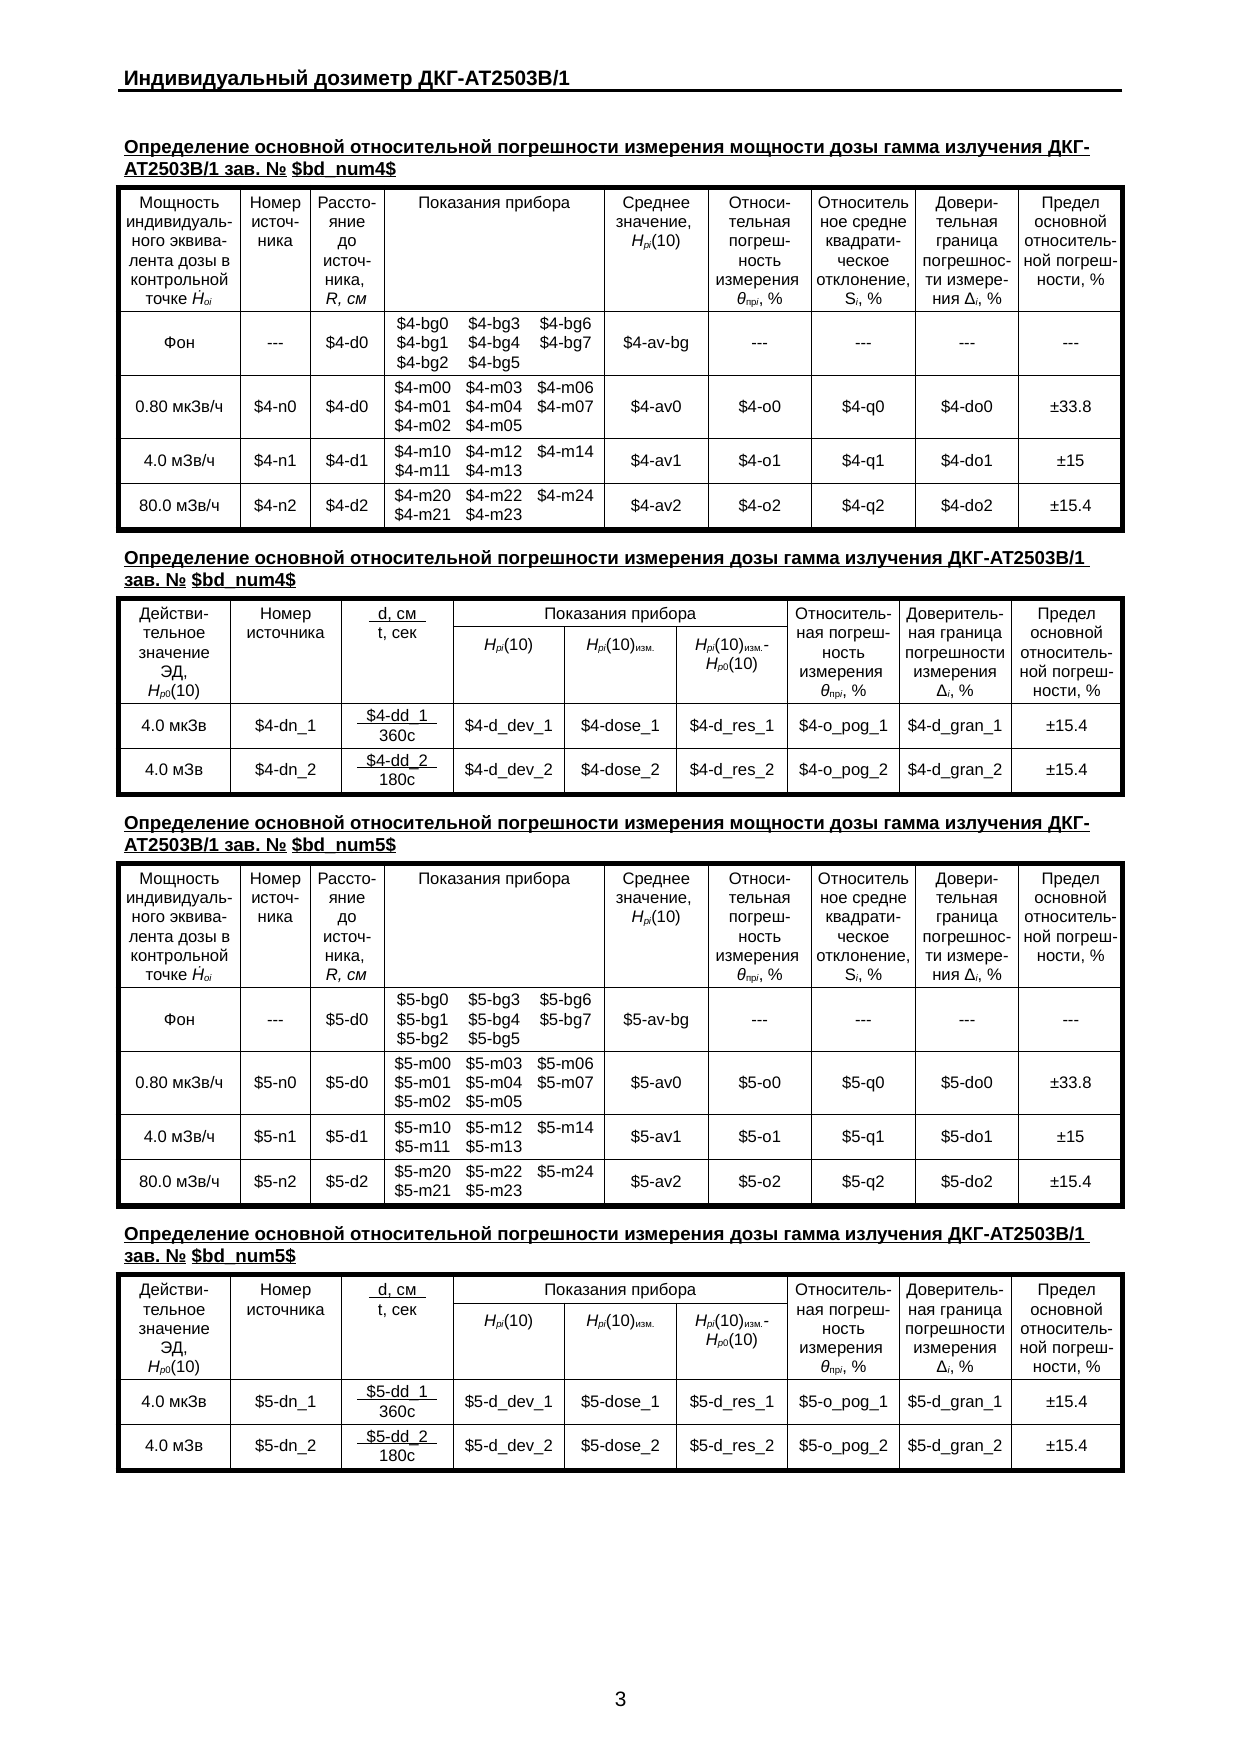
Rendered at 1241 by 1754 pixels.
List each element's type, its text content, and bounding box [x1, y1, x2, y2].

table_cell $5-do2 [916, 1160, 1018, 1203]
table_cell --- [916, 988, 1018, 1051]
table_cell $4-d1 [311, 439, 384, 483]
table_cell $5-d_dev_1 [454, 1380, 564, 1423]
table_cell $4-d_gran_1 [900, 704, 1011, 747]
table_cell $4-do2 [916, 484, 1018, 527]
table_cell $4-dd_2 180c [342, 749, 453, 792]
table_cell Относительное средне квадрати-ческое отклонение, Si, % [812, 866, 915, 987]
table_cell Среднее значение, Hpi(10) [605, 190, 708, 311]
table_cell $4-m10 $4-m11 $4-m12 $4-m13 $4-m14 [385, 439, 604, 483]
table_cell Номер источ-ника [241, 866, 310, 987]
table_cell ±33.8 [1019, 1052, 1120, 1114]
table_cell 4.0 мкЗв [121, 704, 230, 747]
table_cell Доверитель-ная граница погрешности измерения Δi, % [900, 601, 1011, 703]
table_cell Рассто-яние до источ-ника, R, см [311, 866, 384, 987]
table_cell Номер источника [231, 601, 341, 703]
table_cell Мощность индивидуаль-ного эквива-лента дозы в контрольной точке Ḣoi [121, 190, 240, 311]
table_cell $5-m00 $5-m01 $5-m02 $5-m03 $5-m04 $5-m05 $5-m06 $5-m07 [385, 1052, 604, 1114]
table_cell $5-o0 [709, 1052, 811, 1114]
table_cell Относительное средне квадрати-ческое отклонение, Si, % [812, 190, 915, 311]
table_cell Предел основной относитель-ной погреш-ности, % [1019, 190, 1120, 311]
table_cell Действи-тельное значение ЭД, Hp0(10) [121, 601, 230, 703]
table_cell $5-d_gran_1 [900, 1380, 1011, 1423]
table_header Определение основной относительной погрешности измерения мощности дозы гамма излучения ДКГ-АТ2503B/1 зав. № $bd_num4$ [118, 121, 1122, 185]
table_cell $4-bg0 $4-bg1 $4-bg2 $4-bg3 $4-bg4 $4-bg5 $4-bg6 $4-bg7 [385, 312, 604, 374]
table_cell $4-av-bg [605, 312, 708, 374]
table_cell --- [1019, 312, 1120, 374]
table_cell ±15.4 [1012, 749, 1120, 792]
table_cell $4-d_dev_1 [454, 704, 564, 747]
table_cell --- [709, 312, 811, 374]
table_cell Довери-тельная граница погрешнос-ти измере-ния Δi, % [916, 190, 1018, 311]
table_cell 80.0 мЗв/ч [121, 1160, 240, 1203]
table_cell $5-dose_2 [565, 1425, 676, 1468]
table_cell $5-q1 [812, 1115, 915, 1159]
table_cell Hpi(10) [454, 627, 564, 703]
table_cell $4-dose_1 [565, 704, 676, 747]
table_cell $4-q0 [812, 376, 915, 438]
table_cell ±15.4 [1012, 1380, 1120, 1423]
table_cell $5-bg0 $5-bg1 $5-bg2 $5-bg3 $5-bg4 $5-bg5 $5-bg6 $5-bg7 [385, 988, 604, 1051]
table_cell --- [241, 988, 310, 1051]
table_cell --- [241, 312, 310, 374]
table_cell --- [1019, 988, 1120, 1051]
table_header Определение основной относительной погрешности измерения дозы гамма излучения ДКГ-АТ2503B/1 зав. № $bd_num5$ [118, 1209, 1122, 1272]
table_cell $4-dd_1 360c [342, 704, 453, 747]
table_header Определение основной относительной погрешности измерения дозы гамма излучения ДКГ-АТ2503B/1 зав. № $bd_num4$ [118, 533, 1122, 596]
table_cell $5-q0 [812, 1052, 915, 1114]
table_cell 80.0 мЗв/ч [121, 484, 240, 527]
table_cell $4-n0 [241, 376, 310, 438]
table_cell $4-o2 [709, 484, 811, 527]
table_cell $4-o_pog_2 [788, 749, 899, 792]
table_cell $4-m20 $4-m21 $4-m22 $4-m23 $4-m24 [385, 484, 604, 527]
table_cell $4-n2 [241, 484, 310, 527]
table_cell --- [812, 988, 915, 1051]
table_cell $4-q1 [812, 439, 915, 483]
table_cell Относитель-ная погреш-ность измерения θпрi, % [788, 1277, 899, 1379]
table_cell $5-o2 [709, 1160, 811, 1203]
table_cell $4-o_pog_1 [788, 704, 899, 747]
table_cell Hpi(10)изм.-Hp0(10) [677, 1304, 787, 1379]
table_cell Номер источника [231, 1277, 341, 1379]
table_cell $4-n1 [241, 439, 310, 483]
table_cell $4-av2 [605, 484, 708, 527]
table_cell $4-d_dev_2 [454, 749, 564, 792]
table_cell 4.0 мЗв/ч [121, 439, 240, 483]
table_cell $4-d2 [311, 484, 384, 527]
table_cell ±15 [1019, 439, 1120, 483]
table_cell $5-q2 [812, 1160, 915, 1203]
table_cell $5-d1 [311, 1115, 384, 1159]
table_cell $4-d0 [311, 376, 384, 438]
table_cell d, см t, сек [342, 1277, 453, 1379]
table_cell $5-n2 [241, 1160, 310, 1203]
table_cell ±15.4 [1019, 484, 1120, 527]
table_cell $4-d_res_2 [677, 749, 787, 792]
table_cell 4.0 мкЗв [121, 1380, 230, 1423]
table_cell $5-d0 [311, 988, 384, 1051]
table_cell Фон [121, 312, 240, 374]
table_cell $5-n1 [241, 1115, 310, 1159]
table_cell $5-av1 [605, 1115, 708, 1159]
table_cell Действи-тельное значение ЭД, Hp0(10) [121, 1277, 230, 1379]
table_cell Предел основной относитель-ной погреш-ности, % [1012, 1277, 1120, 1379]
table_cell 4.0 мЗв [121, 749, 230, 792]
table_cell $5-d0 [311, 1052, 384, 1114]
table_cell d, см t, сек [342, 601, 453, 703]
table_cell Рассто-яние до источ-ника, R, см [311, 190, 384, 311]
table_cell Фон [121, 988, 240, 1051]
table_cell $5-av2 [605, 1160, 708, 1203]
table_cell $5-m10 $5-m11 $5-m12 $5-m13 $5-m14 [385, 1115, 604, 1159]
table_cell $4-d0 [311, 312, 384, 374]
table_cell $4-do0 [916, 376, 1018, 438]
table_cell Доверитель-ная граница погрешности измерения Δi, % [900, 1277, 1011, 1379]
table_cell Hpi(10)изм. [565, 1304, 676, 1379]
table_cell 0.80 мкЗв/ч [121, 1052, 240, 1114]
table_cell $5-d_dev_2 [454, 1425, 564, 1468]
table_cell $5-d2 [311, 1160, 384, 1203]
table_cell Мощность индивидуаль-ного эквива-лента дозы в контрольной точке Ḣoi [121, 866, 240, 987]
table_cell $4-dn_1 [231, 704, 341, 747]
table_cell $4-o1 [709, 439, 811, 483]
table_cell Показания прибора [454, 601, 787, 626]
table_cell Относитель-ная погреш-ность измерения θпрi, % [788, 601, 899, 703]
table_cell $5-dose_1 [565, 1380, 676, 1423]
table_cell --- [812, 312, 915, 374]
table_cell Показания прибора [454, 1277, 787, 1302]
table_cell $5-o_pog_2 [788, 1425, 899, 1468]
table_cell $5-o1 [709, 1115, 811, 1159]
table_cell Hpi(10)изм.-Hp0(10) [677, 627, 787, 703]
table_cell $5-av0 [605, 1052, 708, 1114]
table_cell $5-do0 [916, 1052, 1018, 1114]
table_cell 0.80 мкЗв/ч [121, 376, 240, 438]
table_cell ±15 [1019, 1115, 1120, 1159]
table_cell $5-d_res_2 [677, 1425, 787, 1468]
table_cell Hpi(10)изм. [565, 627, 676, 703]
table_cell Номер источ-ника [241, 190, 310, 311]
table_cell $4-o0 [709, 376, 811, 438]
table_cell Среднее значение, Hpi(10) [605, 866, 708, 987]
table_cell $4-d_res_1 [677, 704, 787, 747]
table_cell $5-dn_1 [231, 1380, 341, 1423]
table_cell $5-dd_1 360c [342, 1380, 453, 1423]
table_cell ±15.4 [1012, 1425, 1120, 1468]
table_cell $5-n0 [241, 1052, 310, 1114]
table_cell ±15.4 [1012, 704, 1120, 747]
table_cell $5-dn_2 [231, 1425, 341, 1468]
table_cell $5-av-bg [605, 988, 708, 1051]
table_cell ±33.8 [1019, 376, 1120, 438]
table_cell $4-do1 [916, 439, 1018, 483]
table_cell $5-do1 [916, 1115, 1018, 1159]
table_cell $5-d_gran_2 [900, 1425, 1011, 1468]
table_cell $5-m20 $5-m21 $5-m22 $5-m23 $5-m24 [385, 1160, 604, 1203]
table_cell 4.0 мЗв [121, 1425, 230, 1468]
table_cell Предел основной относитель-ной погреш-ности, % [1019, 866, 1120, 987]
table_cell $4-m00 $4-m01 $4-m02 $4-m03 $4-m04 $4-m05 $4-m06 $4-m07 [385, 376, 604, 438]
table_cell 4.0 мЗв/ч [121, 1115, 240, 1159]
table_cell ±15.4 [1019, 1160, 1120, 1203]
table_cell $4-av1 [605, 439, 708, 483]
table_cell $5-o_pog_1 [788, 1380, 899, 1423]
table_cell $4-q2 [812, 484, 915, 527]
table_cell Показания прибора [385, 866, 604, 987]
table_cell $4-dn_2 [231, 749, 341, 792]
table_cell $4-d_gran_2 [900, 749, 1011, 792]
table_cell $4-av0 [605, 376, 708, 438]
table_cell Hpi(10) [454, 1304, 564, 1379]
table_cell Относи-тельная погреш-ность измерения θпрi, % [709, 866, 811, 987]
table_cell Показания прибора [385, 190, 604, 311]
table_cell $5-d_res_1 [677, 1380, 787, 1423]
table_cell $4-dose_2 [565, 749, 676, 792]
table_cell $5-dd_2 180c [342, 1425, 453, 1468]
table_cell --- [709, 988, 811, 1051]
table_cell --- [916, 312, 1018, 374]
table_cell Относи-тельная погреш-ность измерения θпрi, % [709, 190, 811, 311]
table_cell Довери-тельная граница погрешнос-ти измере-ния Δi, % [916, 866, 1018, 987]
table_cell Предел основной относитель-ной погреш-ности, % [1012, 601, 1120, 703]
table_header Определение основной относительной погрешности измерения мощности дозы гамма излучения ДКГ-АТ2503B/1 зав. № $bd_num5$ [118, 797, 1122, 861]
